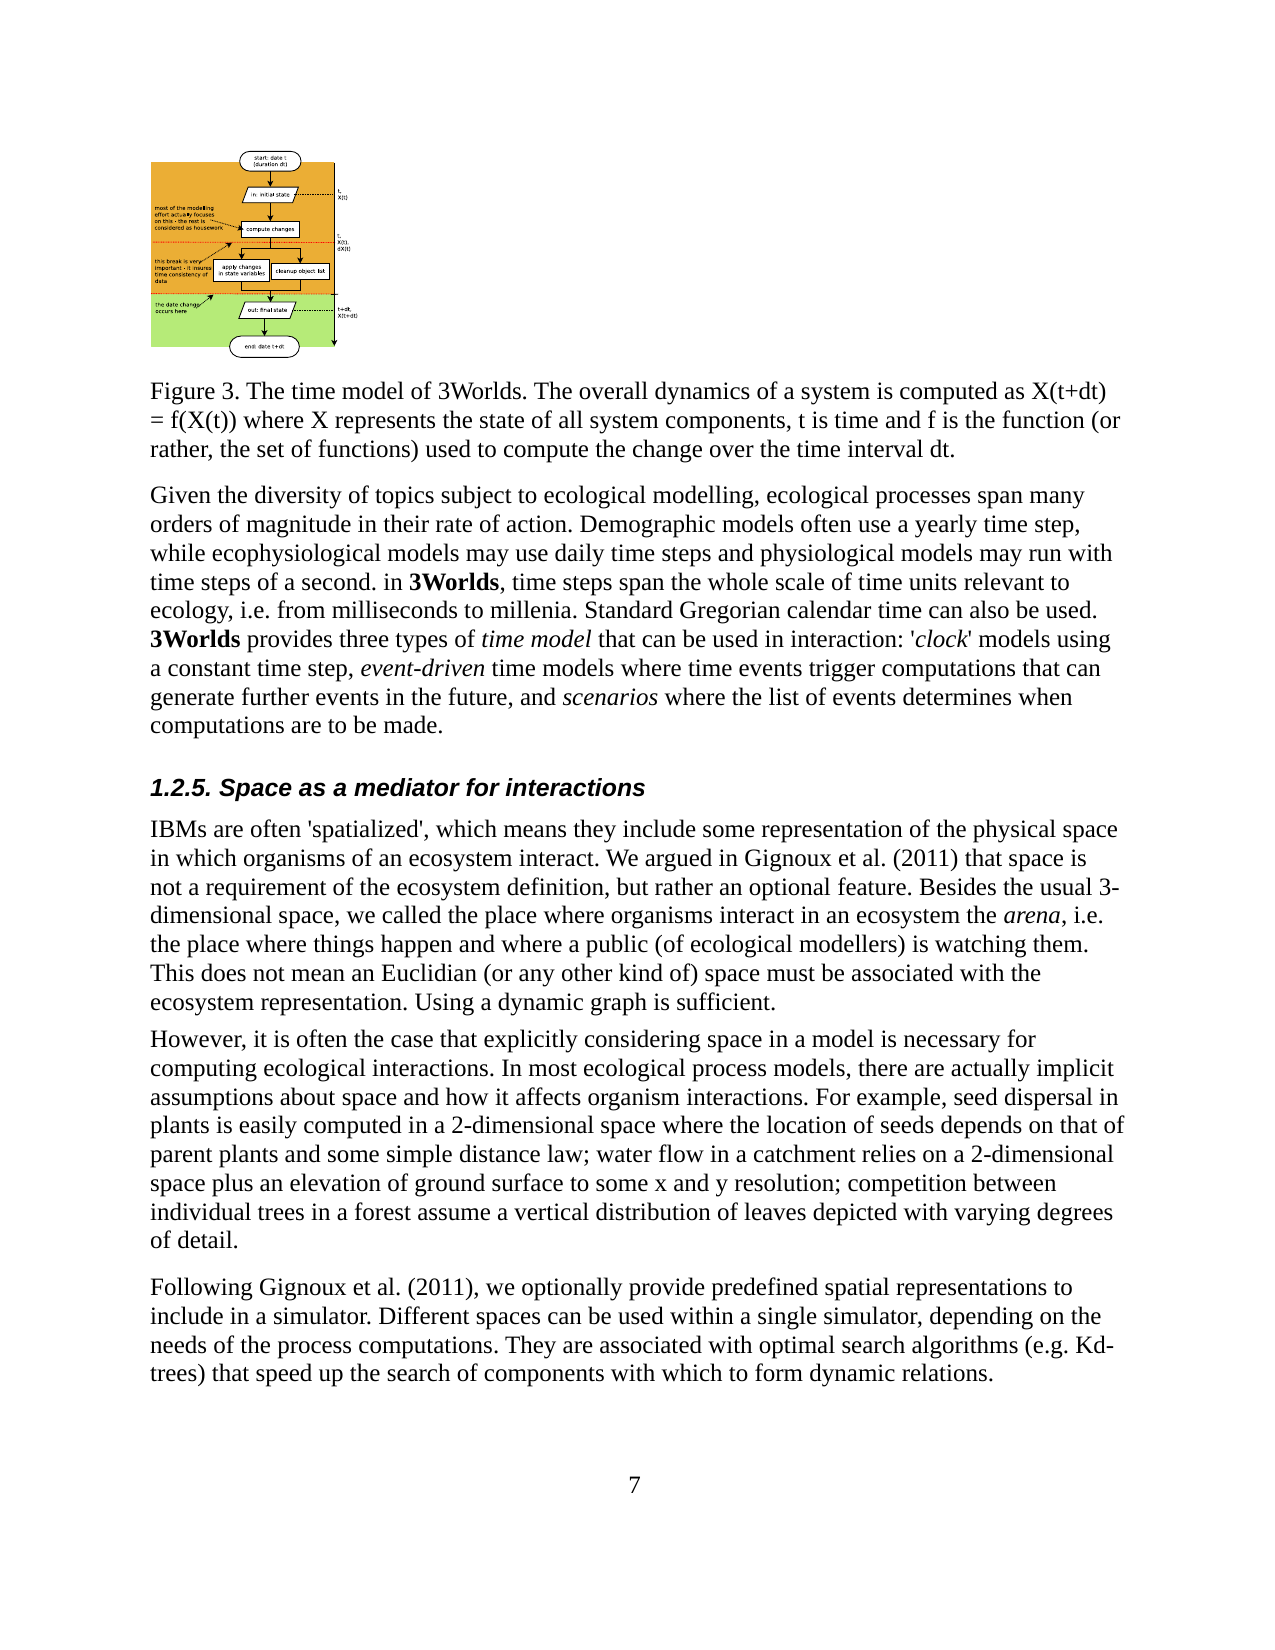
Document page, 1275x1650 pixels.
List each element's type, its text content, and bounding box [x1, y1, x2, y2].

text However, it is often the case that explicitly considering space in a model is necessary for computing ecological interactions. In most ecological process models, there are actually implicit assumptions about space and how it affects organism interactions. For example, seed dispersal in plants is easily computed in a 2-dimensional space where the location of seeds depends on that of parent plants and some simple distance law; water flow in a catchment relies on a 2-dimensional space plus an elevation of ground surface to some x and y resolution; competition between individual trees in a forest assume a vertical distribution of leaves depicted with varying degrees of detail. [150, 1024, 1125, 1254]
text Figure 3. The time model of 3Worlds. The overall dynamics of a system is computed as X(t+dt) = f(X(t)) where X represents the state of all system components, t is time and f is the function (or rather, the set of functions) used to compute the change over the time interval dt. [150, 376, 1125, 462]
text Given the diversity of topics subject to ecological modelling, ecological processes span many orders of magnitude in their rate of action. Demographic models often use a yearly time step, while ecophysiological models may use daily time steps and physiological models may run with time steps of a second. in 3Worlds, time steps span the whole scale of time units relevant to ecology, i.e. from milliseconds to millenia. Standard Gregorian calendar time can also be used. 3Worlds provides three types of time model that can be used in interaction: 'clock' models using a constant time step, event-driven time models where time events trigger computations that can generate further events in the future, and scenarios where the list of events determines when computations are to be made. [150, 480, 1125, 739]
subtitle 1.2.5. Space as a mediator for interactions [150, 773, 1125, 802]
text IBMs are often 'spatialized', which means they include some representation of the physical space in which organisms of an ecosystem interact. We argued in Gignoux et al. (2011) that space is not a requirement of the ecosystem definition, but rather an optional feature. Besides the usual 3-dimensional space, we called the place where organisms interact in an ecosystem the arena, i.e. the place where things happen and where a public (of ecological modellers) is watching them. This does not mean an Euclidian (or any other kind of) space must be associated with the ecosystem representation. Using a dynamic graph is sufficient. [150, 814, 1125, 1015]
text Following Gignoux et al. (2011), we optionally provide predefined spatial representations to include in a simulator. Different spaces can be used within a single simulator, depending on the needs of the process computations. They are associated with optimal search algorithms (e.g. Kd-trees) that speed up the search of components with which to form dynamic relations. [150, 1272, 1125, 1387]
